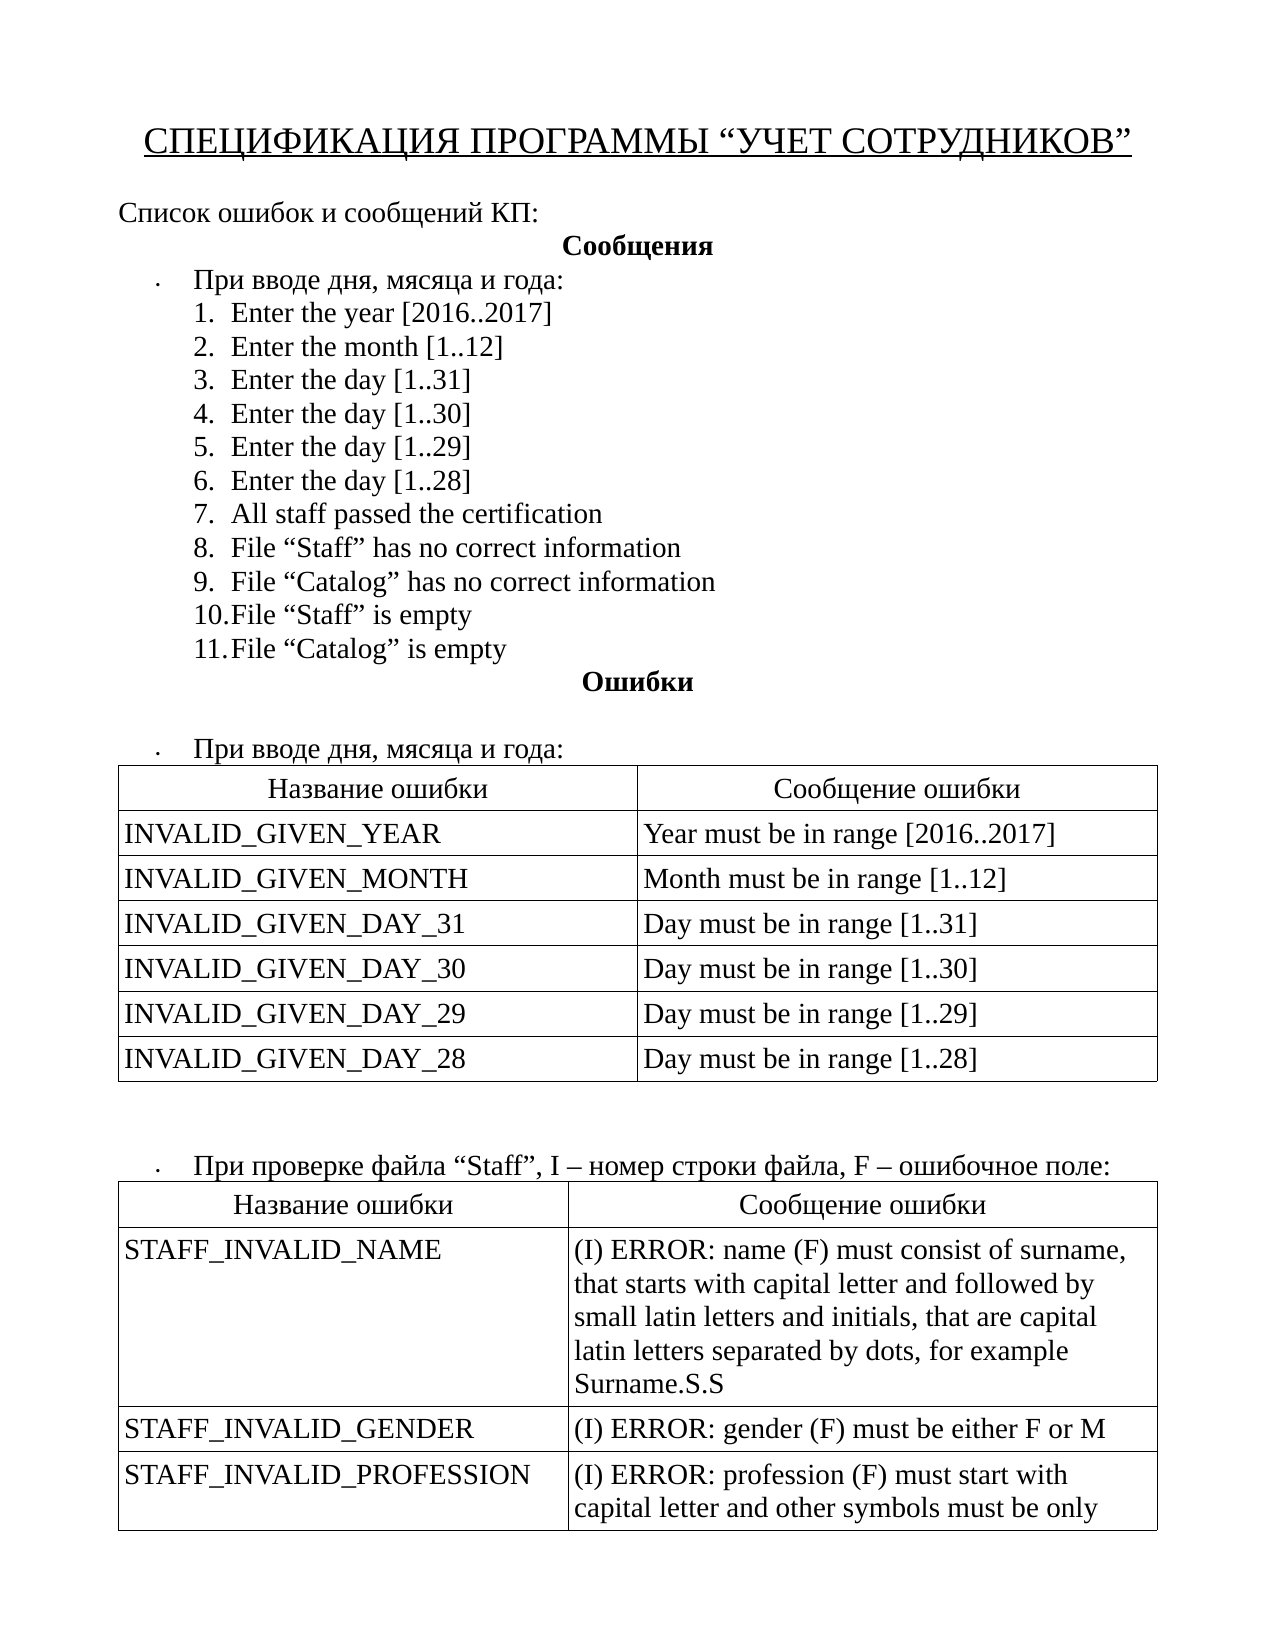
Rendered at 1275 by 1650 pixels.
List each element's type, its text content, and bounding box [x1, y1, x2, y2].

list File “Staff” has no correct information [193, 530, 1157, 564]
table_cell INVALID_GIVEN_MONTH [119, 856, 637, 900]
list File “Catalog” is empty [193, 631, 1157, 664]
list File “Catalog” has no correct information [193, 564, 1157, 597]
table_cell INVALID_GIVEN_DAY_28 [119, 1037, 637, 1081]
table_cell Day must be in range [1..28] [638, 1037, 1157, 1081]
list All staff passed the certification [193, 497, 1157, 530]
table_cell Day must be in range [1..31] [638, 901, 1157, 945]
table_cell INVALID_GIVEN_DAY_29 [119, 992, 637, 1036]
table_cell Day must be in range [1..30] [638, 946, 1157, 991]
table_header Сообщение ошибки [569, 1182, 1157, 1227]
text Список ошибок и сообщений КП: [118, 195, 1157, 228]
table_cell (I) ERROR: name (F) must consist of surname, that starts with capital letter and followed by small latin letters and initials, that are capital latin letters separated by dots, for example Surname.S.S [569, 1228, 1157, 1406]
list При проверке файла “Staff”, I – номер строки файла, F – ошибочное поле: [156, 1148, 1157, 1181]
list Enter the day [1..29] [193, 429, 1157, 463]
list Enter the day [1..30] [193, 396, 1157, 429]
list При вводе дня, мясяца и года: [156, 262, 1157, 295]
table_cell INVALID_GIVEN_DAY_31 [119, 901, 637, 945]
list Enter the day [1..31] [193, 362, 1157, 396]
list Enter the day [1..28] [193, 463, 1157, 497]
table_cell (I) ERROR: gender (F) must be either F or M [569, 1407, 1157, 1451]
table_cell Year must be in range [2016..2017] [638, 811, 1157, 855]
table_cell STAFF_INVALID_NAME [119, 1228, 568, 1406]
text Ошибки [118, 664, 1157, 698]
table_header Название ошибки [119, 1182, 568, 1227]
text Сообщения [118, 228, 1157, 262]
text СПЕЦИФИКАЦИЯ ПРОГРАММЫ “УЧЕТ СОТРУДНИКОВ” [118, 118, 1157, 161]
list При вводе дня, мясяца и года: [156, 731, 1157, 765]
table_cell INVALID_GIVEN_YEAR [119, 811, 637, 855]
list File “Staff” is empty [193, 597, 1157, 631]
table_cell STAFF_INVALID_GENDER [119, 1407, 568, 1451]
table_cell INVALID_GIVEN_DAY_30 [119, 946, 637, 991]
table_cell (I) ERROR: profession (F) must start with capital letter and other symbols must be only [569, 1452, 1157, 1529]
table_header Название ошибки [119, 766, 637, 810]
list Enter the month [1..12] [193, 329, 1157, 362]
table_cell STAFF_INVALID_PROFESSION [119, 1452, 568, 1529]
table_header Сообщение ошибки [638, 766, 1157, 810]
table_cell Month must be in range [1..12] [638, 856, 1157, 900]
table_cell Day must be in range [1..29] [638, 992, 1157, 1036]
list Enter the year [2016..2017] [193, 295, 1157, 329]
